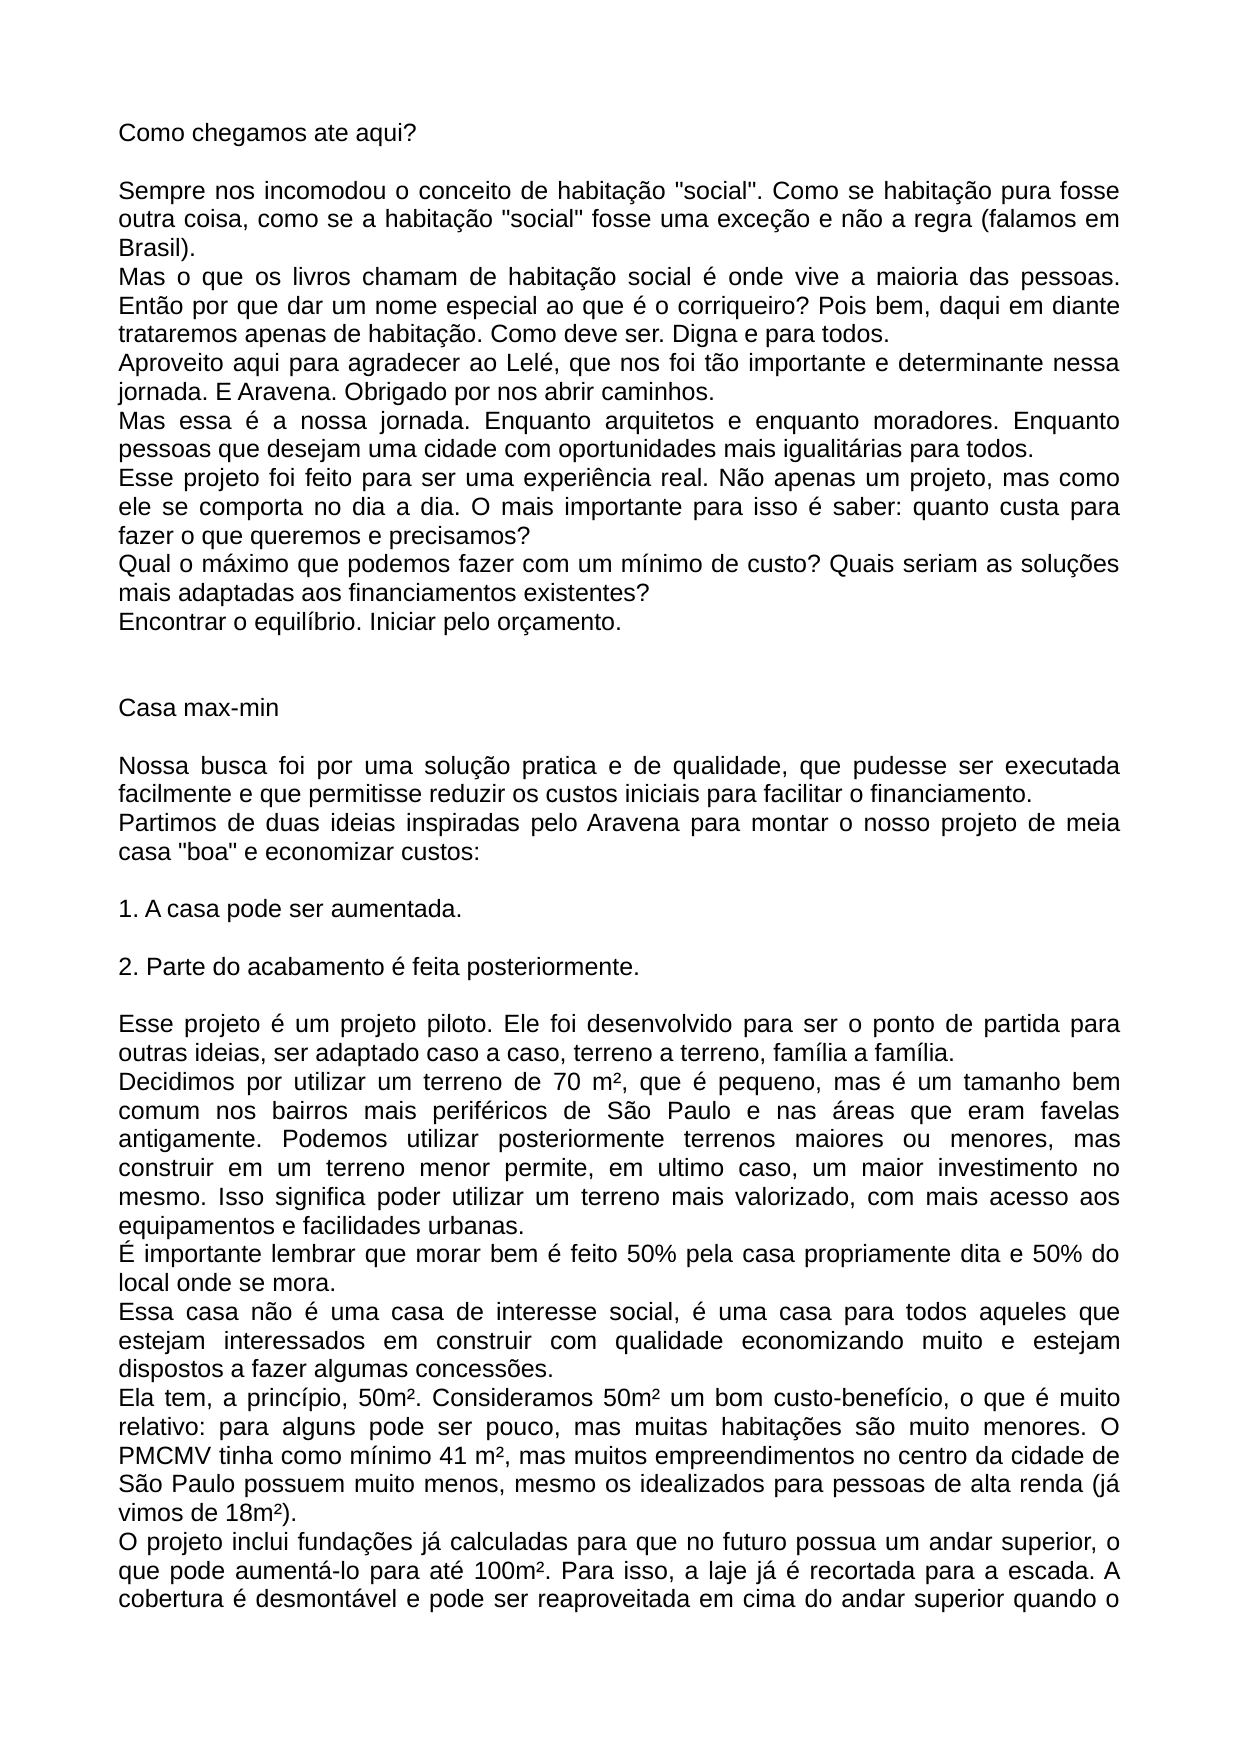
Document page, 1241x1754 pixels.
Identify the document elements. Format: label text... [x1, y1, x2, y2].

text Aproveito aqui para agradecer ao Lelé, que nos foi tão importante e determinante nessa jornada. E Aravena. Obrigado por nos abrir caminhos. [118, 348, 1122, 406]
text Decidimos por utilizar um terreno de 70 m², que é pequeno, mas é um tamanho bem comum nos bairros mais periféricos de São Paulo e nas áreas que eram favelas antigamente. Podemos utilizar posteriormente terrenos maiores ou menores, mas construir em um terreno menor permite, em ultimo caso, um maior investimento no mesmo. Isso significa poder utilizar um terreno mais valorizado, com mais acesso aos equipamentos e facilidades urbanas. [118, 1067, 1122, 1239]
text 1. A casa pode ser aumentada. [118, 894, 1122, 923]
text 2. Parte do acabamento é feita posteriormente. [118, 952, 1122, 981]
text Nossa busca foi por uma solução pratica e de qualidade, que pudesse ser executada facilmente e que permitisse reduzir os custos iniciais para facilitar o financiamento. [118, 751, 1122, 808]
text Essa casa não é uma casa de interesse social, é uma casa para todos aqueles que estejam interessados em construir com qualidade economizando muito e estejam dispostos a fazer algumas concessões. [118, 1297, 1122, 1383]
text Esse projeto foi feito para ser uma experiência real. Não apenas um projeto, mas como ele se comporta no dia a dia. O mais importante para isso é saber: quanto custa para fazer o que queremos e precisamos? [118, 463, 1122, 549]
text Encontrar o equilíbrio. Iniciar pelo orçamento. [118, 607, 1122, 636]
text Mas o que os livros chamam de habitação social é onde vive a maioria das pessoas. Então por que dar um nome especial ao que é o corriqueiro? Pois bem, daqui em diante trataremos apenas de habitação. Como deve ser. Digna e para todos. [118, 262, 1122, 348]
text É importante lembrar que morar bem é feito 50% pela casa propriamente dita e 50% do local onde se mora. [118, 1239, 1122, 1297]
text Ela tem, a princípio, 50m². Consideramos 50m² um bom custo-benefício, o que é muito relativo: para alguns pode ser pouco, mas muitas habitações são muito menores. O PMCMV tinha como mínimo 41 m², mas muitos empreendimentos no centro da cidade de São Paulo possuem muito menos, mesmo os idealizados para pessoas de alta renda (já vimos de 18m²). [118, 1383, 1122, 1527]
text Mas essa é a nossa jornada. Enquanto arquitetos e enquanto moradores. Enquanto pessoas que desejam uma cidade com oportunidades mais igualitárias para todos. [118, 406, 1122, 463]
text Como chegamos ate aqui? [118, 118, 1122, 147]
text Esse projeto é um projeto piloto. Ele foi desenvolvido para ser o ponto de partida para outras ideias, ser adaptado caso a caso, terreno a terreno, família a família. [118, 1009, 1122, 1067]
text Casa max-min [118, 693, 1122, 722]
text Partimos de duas ideias inspiradas pelo Aravena para montar o nosso projeto de meia casa "boa" e economizar custos: [118, 808, 1122, 866]
text Sempre nos incomodou o conceito de habitação "social". Como se habitação pura fosse outra coisa, como se a habitação "social" fosse uma exceção e não a regra (falamos em Brasil). [118, 176, 1122, 262]
text Qual o máximo que podemos fazer com um mínimo de custo? Quais seriam as soluções mais adaptadas aos financiamentos existentes? [118, 549, 1122, 607]
text O projeto inclui fundações já calculadas para que no futuro possua um andar superior, o que pode aumentá-lo para até 100m². Para isso, a laje já é recortada para a escada. A cobertura é desmontável e pode ser reaproveitada em cima do andar superior quando o [118, 1527, 1122, 1613]
